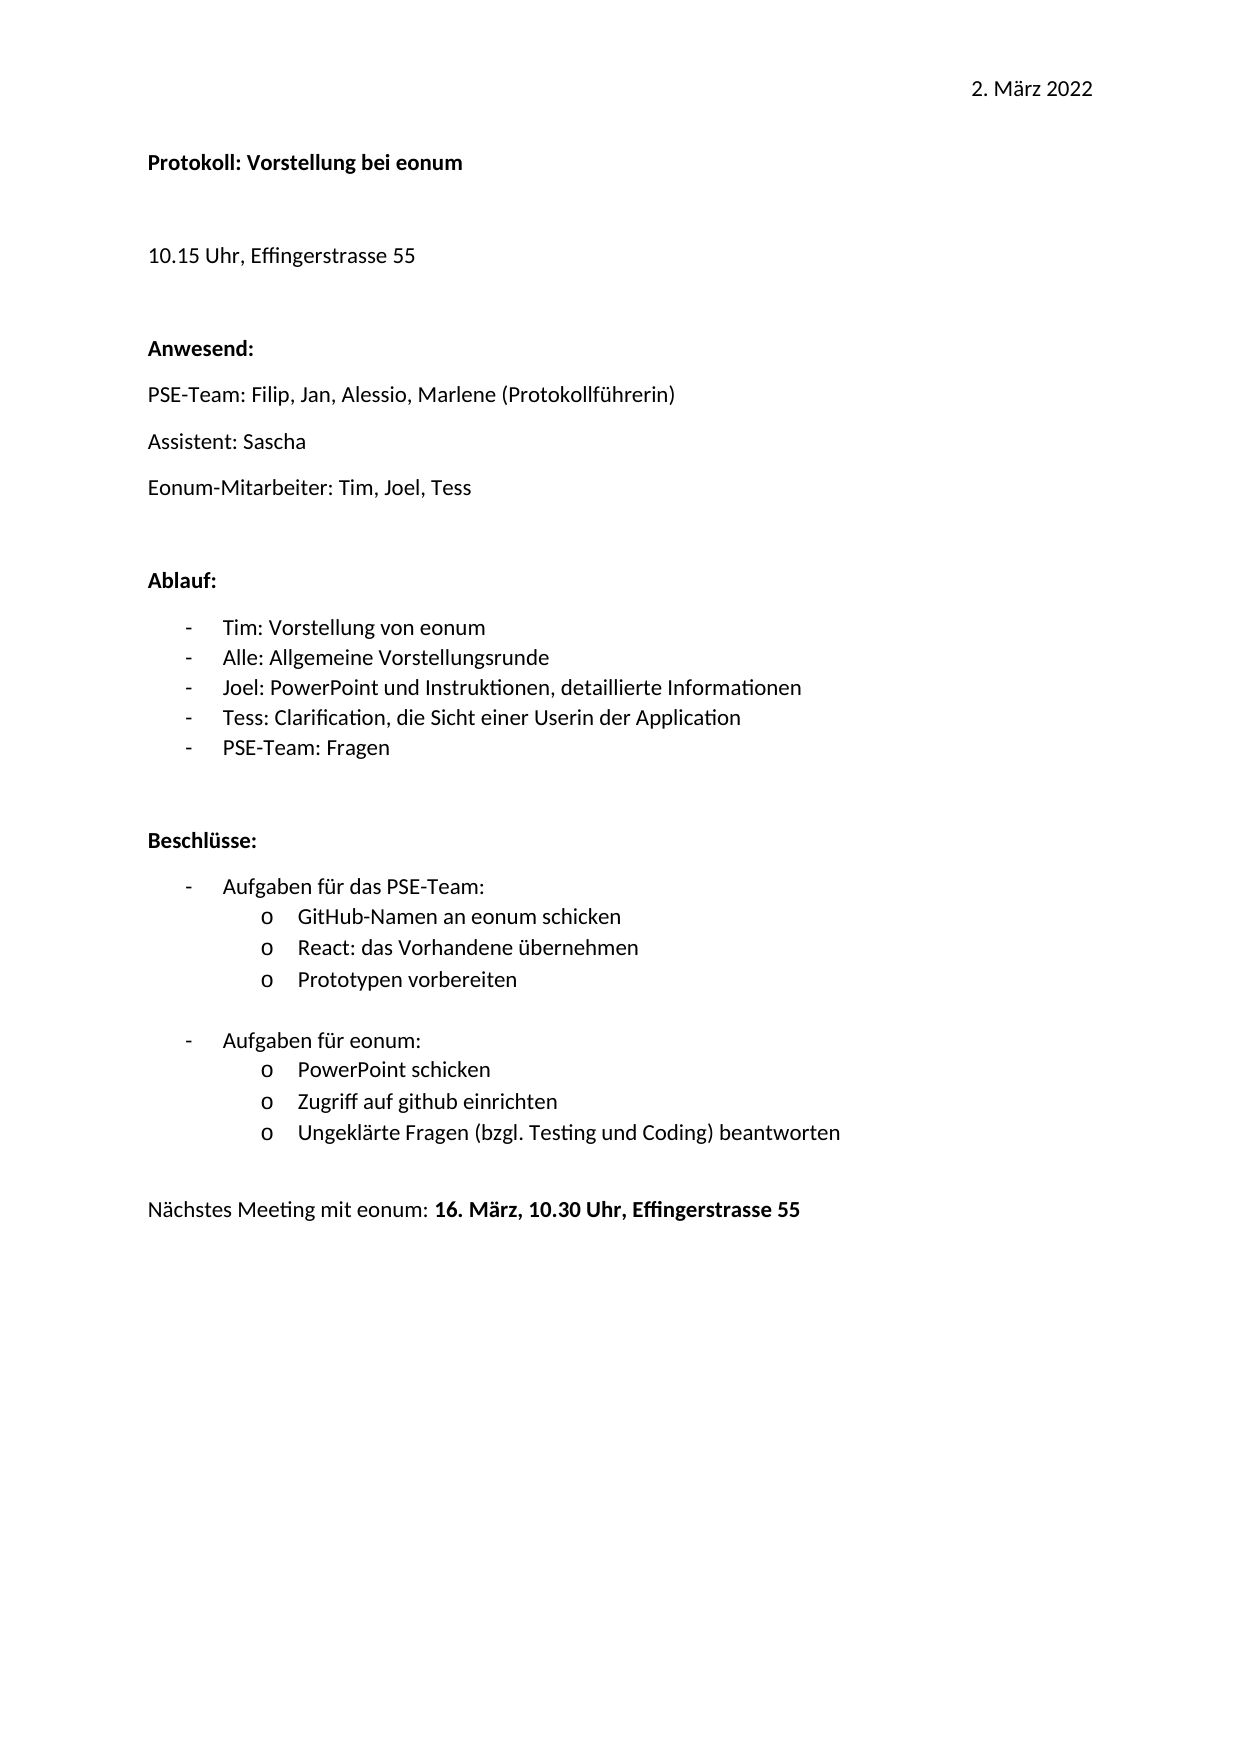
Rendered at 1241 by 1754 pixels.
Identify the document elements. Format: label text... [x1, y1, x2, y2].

list Zugriff auf github einrichten [260, 1087, 1093, 1116]
list Aufgaben für eonum: [185, 1026, 1093, 1054]
text Ablauf: [148, 567, 1093, 595]
list PSE-Team: Fragen [185, 733, 1093, 761]
list Prototypen vorbereiten [260, 965, 1093, 994]
list React: das Vorhandene übernehmen [260, 933, 1093, 963]
list Joel: PowerPoint und Instruktionen, detaillierte Informationen [185, 673, 1093, 701]
list GitHub-Namen an eonum schicken [260, 902, 1093, 932]
text Nächstes Meeting mit eonum: 16. März, 10.30 Uhr, Effingerstrasse 55 [148, 1196, 1093, 1224]
text Eonum-Mitarbeiter: Tim, Joel, Tess [148, 473, 1093, 502]
list Alle: Allgemeine Vorstellungsrunde [185, 643, 1093, 671]
list Tim: Vorstellung von eonum [185, 613, 1093, 641]
list Ungeklärte Fragen (bzgl. Testing und Coding) beantworten [260, 1118, 1093, 1147]
text Beschlüsse: [148, 826, 1093, 854]
text PSE-Team: Filip, Jan, Alessio, Marlene (Protokollführerin) [148, 380, 1093, 408]
text Assistent: Sascha [148, 427, 1093, 455]
text Anwesend: [148, 334, 1093, 362]
list Aufgaben für das PSE-Team: [185, 872, 1093, 901]
list PowerPoint schicken [260, 1056, 1093, 1085]
text Protokoll: Vorstellung bei eonum [148, 148, 1093, 176]
text 10.15 Uhr, Effingerstrasse 55 [148, 241, 1093, 269]
list Tess: Clarification, die Sicht einer Userin der Application [185, 703, 1093, 731]
